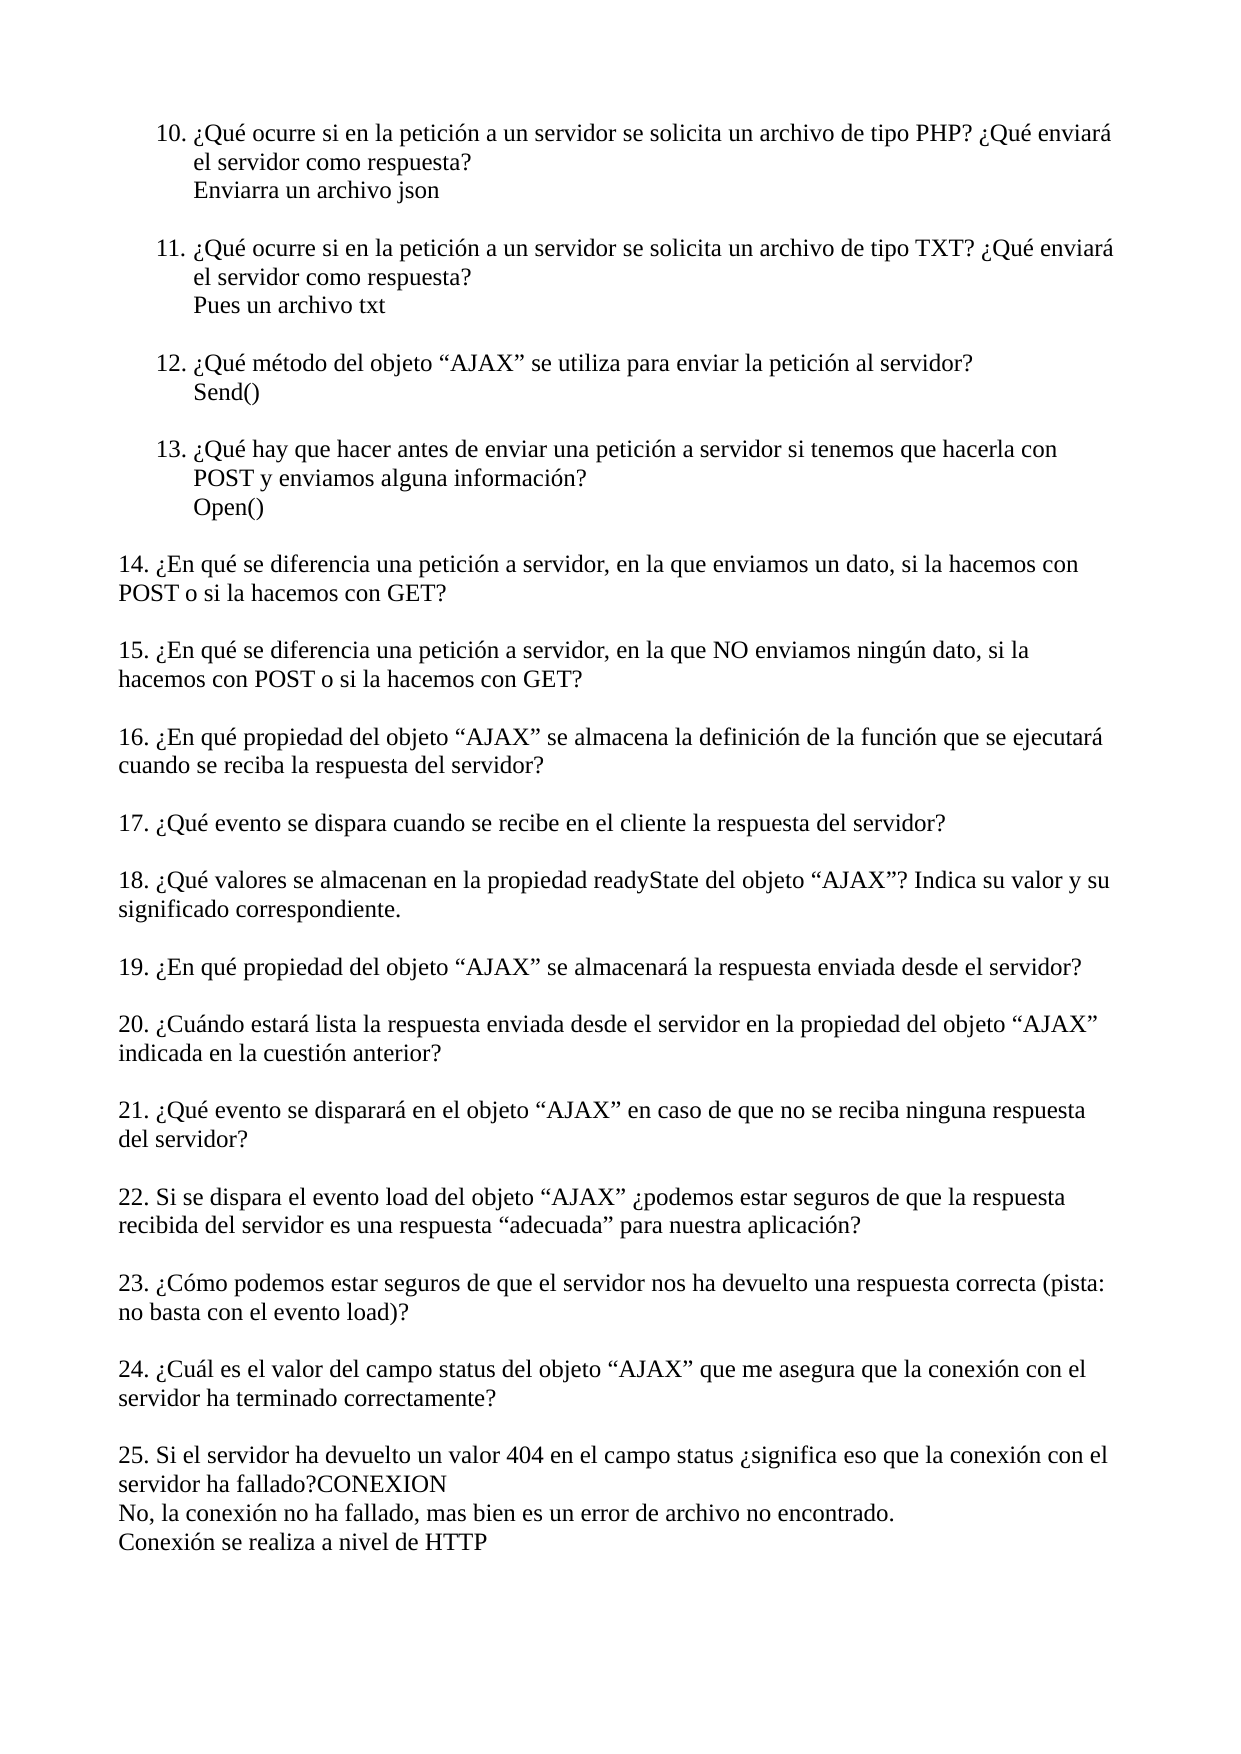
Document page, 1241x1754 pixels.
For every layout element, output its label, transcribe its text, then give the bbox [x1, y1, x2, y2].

list ¿Qué método del objeto “AJAX” se utiliza para enviar la petición al servidor? [156, 348, 1122, 377]
text 17. ¿Qué evento se dispara cuando se recibe en el cliente la respuesta del servidor? [118, 808, 1122, 837]
text Enviarra un archivo json [193, 176, 1122, 204]
text 21. ¿Qué evento se disparará en el objeto “AJAX” en caso de que no se reciba ninguna respuesta del servidor? [118, 1096, 1122, 1153]
text 16. ¿En qué propiedad del objeto “AJAX” se almacena la definición de la función que se ejecutará cuando se reciba la respuesta del servidor? [118, 722, 1122, 779]
text 19. ¿En qué propiedad del objeto “AJAX” se almacenará la respuesta enviada desde el servidor? [118, 952, 1122, 981]
text 23. ¿Cómo podemos estar seguros de que el servidor nos ha devuelto una respuesta correcta (pista: no basta con el evento load)? [118, 1268, 1122, 1326]
text Open() [193, 492, 1122, 521]
text 24. ¿Cuál es el valor del campo status del objeto “AJAX” que me asegura que la conexión con el servidor ha terminado correctamente? [118, 1354, 1122, 1412]
text No, la conexión no ha fallado, mas bien es un error de archivo no encontrado. [118, 1498, 1122, 1527]
text 15. ¿En qué se diferencia una petición a servidor, en la que NO enviamos ningún dato, si la hacemos con POST o si la hacemos con GET? [118, 636, 1122, 693]
text 14. ¿En qué se diferencia una petición a servidor, en la que enviamos un dato, si la hacemos con POST o si la hacemos con GET? [118, 549, 1122, 607]
text Conexión se realiza a nivel de HTTP [118, 1527, 1122, 1556]
list ¿Qué hay que hacer antes de enviar una petición a servidor si tenemos que hacerla con POST y enviamos alguna información? [156, 434, 1122, 492]
text 25. Si el servidor ha devuelto un valor 404 en el campo status ¿significa eso que la conexión con el servidor ha fallado?CONEXION [118, 1441, 1122, 1498]
list ¿Qué ocurre si en la petición a un servidor se solicita un archivo de tipo TXT? ¿Qué enviará el servidor como respuesta? [156, 233, 1122, 291]
list ¿Qué ocurre si en la petición a un servidor se solicita un archivo de tipo PHP? ¿Qué enviará el servidor como respuesta? [156, 118, 1122, 176]
text 22. Si se dispara el evento load del objeto “AJAX” ¿podemos estar seguros de que la respuesta recibida del servidor es una respuesta “adecuada” para nuestra aplicación? [118, 1182, 1122, 1239]
text Pues un archivo txt [193, 291, 1122, 319]
text 20. ¿Cuándo estará lista la respuesta enviada desde el servidor en la propiedad del objeto “AJAX” indicada en la cuestión anterior? [118, 1009, 1122, 1067]
text 18. ¿Qué valores se almacenan en la propiedad readyState del objeto “AJAX”? Indica su valor y su significado correspondiente. [118, 866, 1122, 923]
text Send() [193, 377, 1122, 406]
